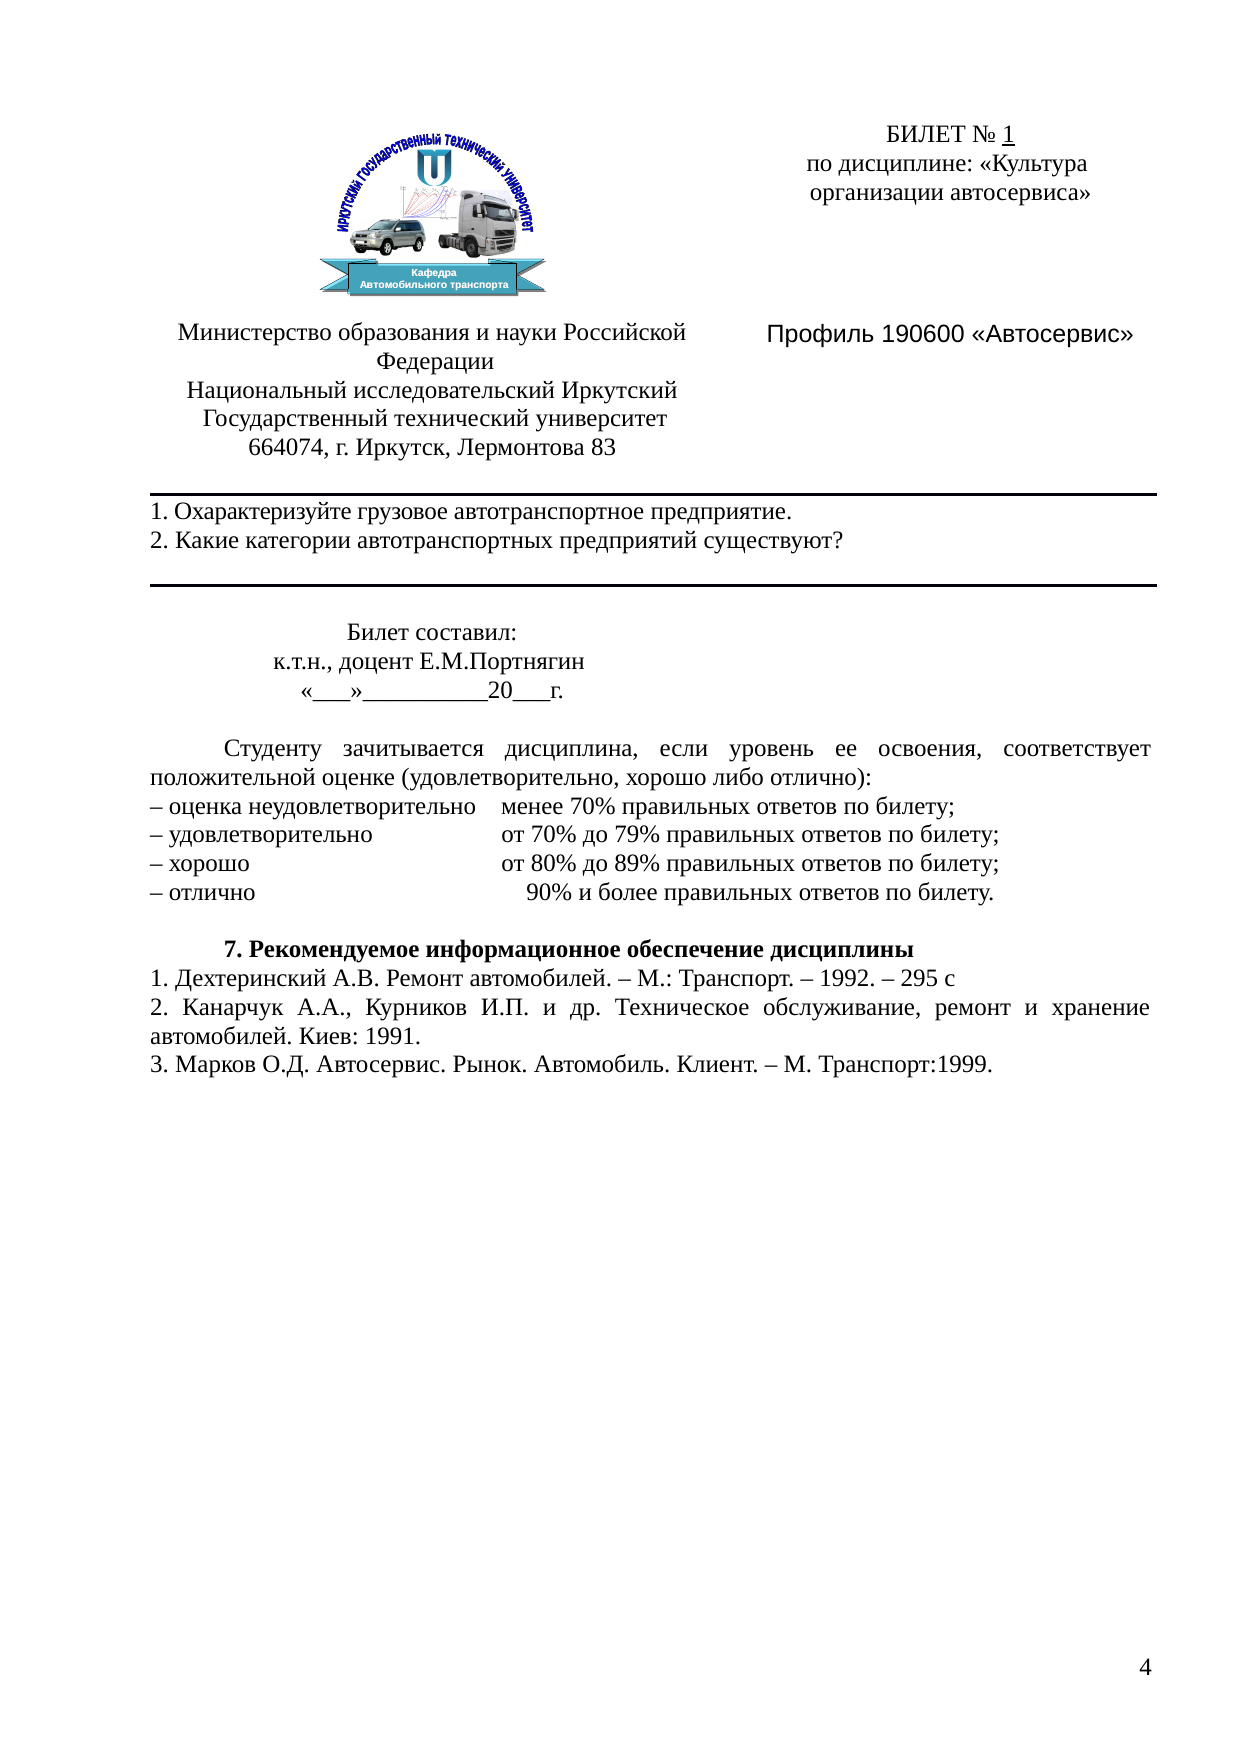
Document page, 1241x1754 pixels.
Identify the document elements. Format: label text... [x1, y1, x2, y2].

table_cell Билет составил: к.т.н., доцент Е.М.Портнягин «___»__________20___г. [139, 617, 725, 703]
list – отлично 90% и более правильных ответов по билету. [150, 877, 1152, 906]
table_cell Министерство образования и науки Российской Федерации Национальный исследовательский Иркутский Государственный технический университет 664074, г. Иркутск, Лермонтова 83 [139, 317, 725, 461]
text 1. Дехтеринский А.В. Ремонт автомобилей. – М.: Транспорт. – 1992. – 295 с [150, 963, 1152, 992]
text 3. Марков О.Д. Автосервис. Рынок. Автомобиль. Клиент. – М. Транспорт:1999. [150, 1049, 1152, 1078]
text 2. Канарчук А.А., Курников И.П. и др. Техническое обслуживание, ремонт и хранение автомобилей. Киев: 1991. [150, 992, 1152, 1049]
table_cell [726, 617, 1168, 703]
text 7. Рекомендуемое информационное обеспечение дисциплины [150, 934, 1152, 963]
list – оценка неудовлетворительно менее 70% правильных ответов по билету; [150, 791, 1152, 819]
list – хорошо от 80% до 89% правильных ответов по билету; [150, 848, 1152, 877]
table_cell БИЛЕТ № 1 по дисциплине: «Культура организации автосервиса» Профиль 190600 «Автосервис» [726, 119, 1168, 461]
list Студенту зачитывается дисциплина, если уровень ее освоения, соответствует положительной оценке (удовлетворительно, хорошо либо отлично): [150, 733, 1152, 791]
table_header [564, 119, 725, 316]
table_header [139, 119, 300, 316]
list – удовлетворительно от 70% до 79% правильных ответов по билету; [150, 819, 1152, 848]
